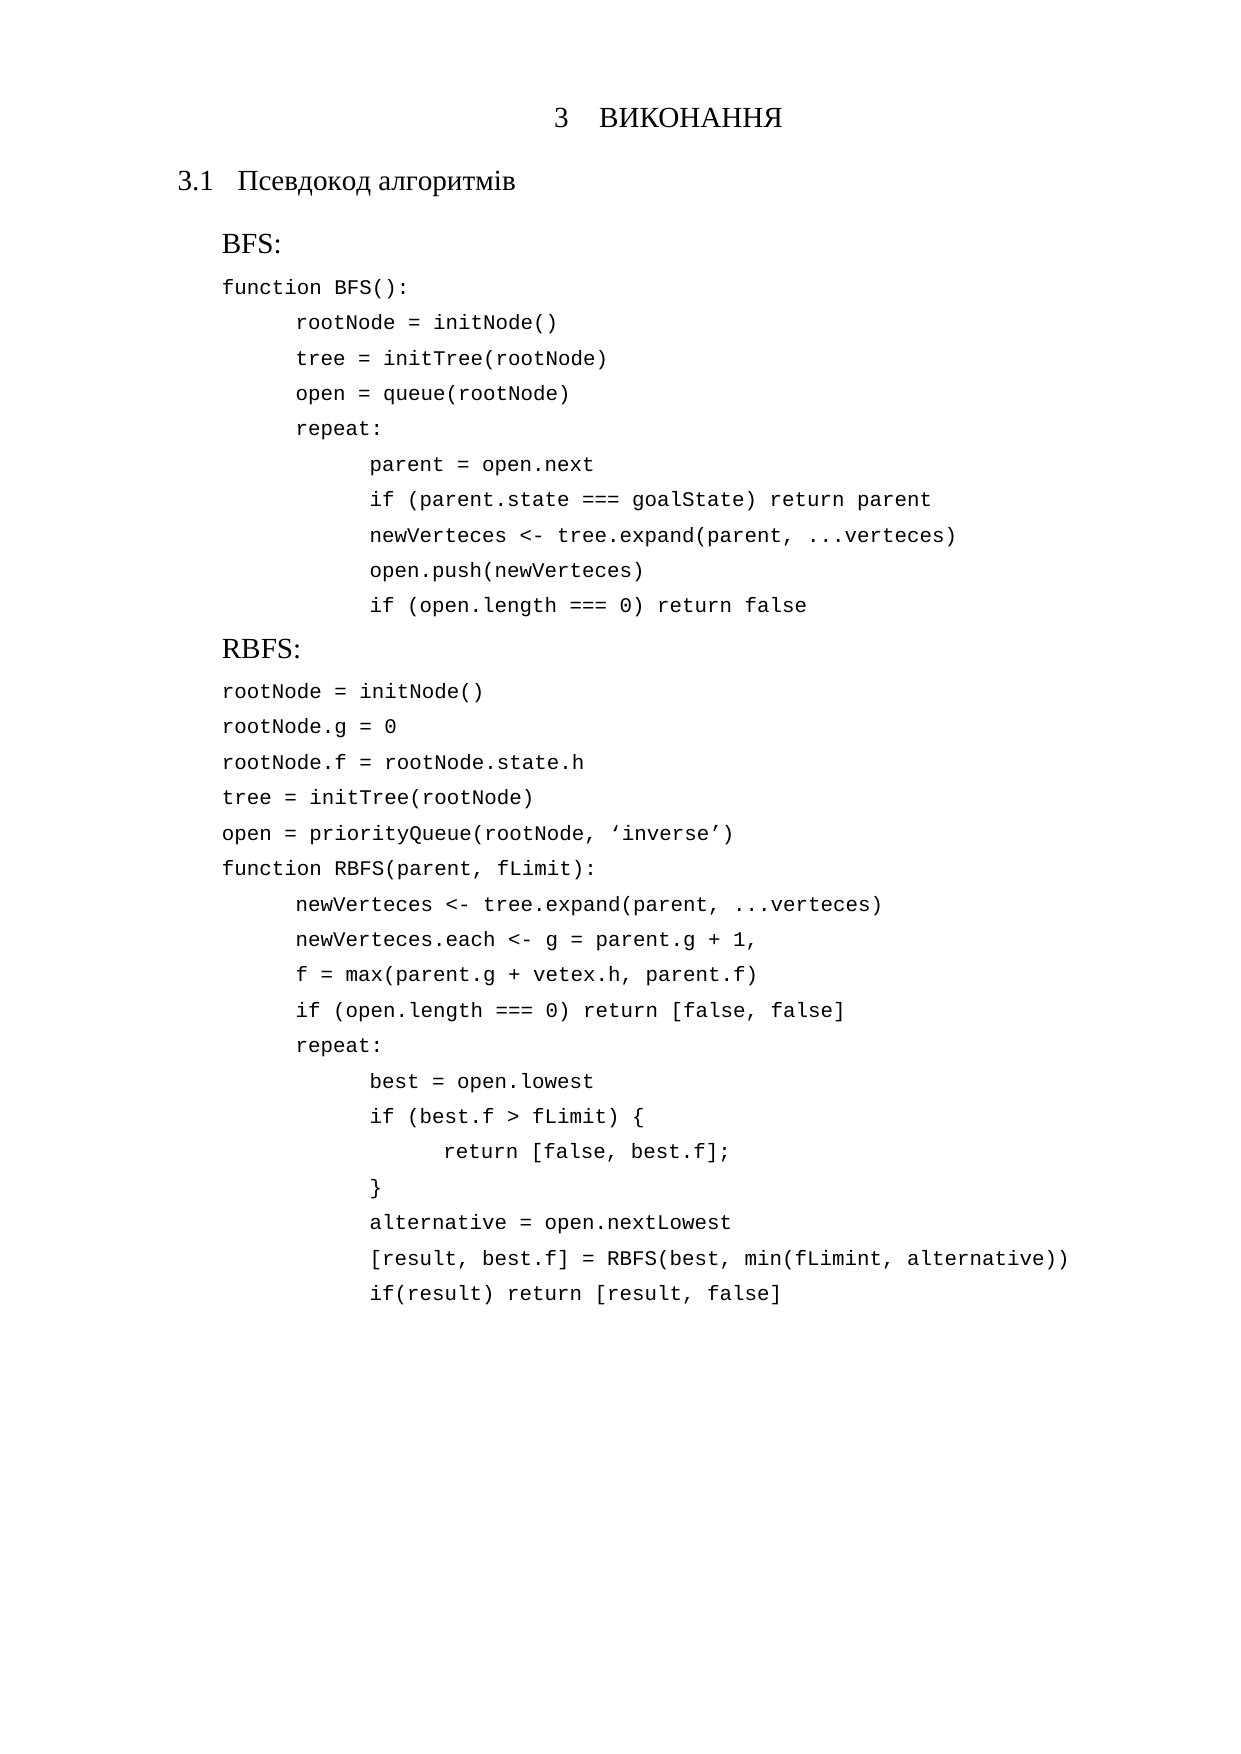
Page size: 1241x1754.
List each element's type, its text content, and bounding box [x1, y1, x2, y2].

text tree = initTree(rootNode) [148, 787, 1152, 811]
text BFS: [148, 226, 1152, 260]
text open = priorityQueue(rootNode, ‘inverse’) [148, 823, 1152, 846]
text repeat: [148, 418, 1152, 442]
text newVerteces <- tree.expand(parent, ...verteces) [148, 894, 1152, 917]
text f = max(parent.g + vetex.h, parent.f) [295, 964, 1152, 988]
text open.push(newVerteces) [148, 560, 1152, 584]
subtitle Псевдокод алгоритмів [177, 163, 1152, 197]
text return [false, best.f]; [148, 1142, 1152, 1165]
text repeat: [148, 1035, 1152, 1059]
text rootNode.g = 0 [148, 717, 1152, 740]
text [result, best.f] = RBFS(best, min(fLimint, alternative)) [148, 1248, 1152, 1271]
text if (open.length === 0) return false [148, 595, 1152, 619]
text function BFS(): [148, 277, 1152, 300]
text if (parent.state === goalState) return parent [148, 489, 1152, 513]
text if (best.f > fLimit) { [148, 1106, 1152, 1130]
text rootNode = initNode() [148, 312, 1152, 336]
text function RBFS(parent, fLimit): [148, 858, 1152, 882]
text newVerteces.each <- g = parent.g + 1, [295, 929, 1152, 953]
text best = open.lowest [148, 1071, 1152, 1094]
text alternative = open.nextLowest [148, 1212, 1152, 1236]
text rootNode = initNode() [148, 681, 1152, 705]
subtitle Виконання [185, 100, 1152, 133]
text if(result) return [result, false] [148, 1283, 1152, 1307]
text parent = open.next [148, 454, 1152, 477]
text RBFS: [148, 631, 1152, 664]
text newVerteces <- tree.expand(parent, ...verteces) [148, 524, 1152, 548]
text tree = initTree(rootNode) [148, 347, 1152, 371]
text } [148, 1177, 1152, 1201]
text open = queue(rootNode) [148, 383, 1152, 407]
text rootNode.f = rootNode.state.h [148, 752, 1152, 776]
text if (open.length === 0) return [false, false] [148, 1000, 1152, 1023]
